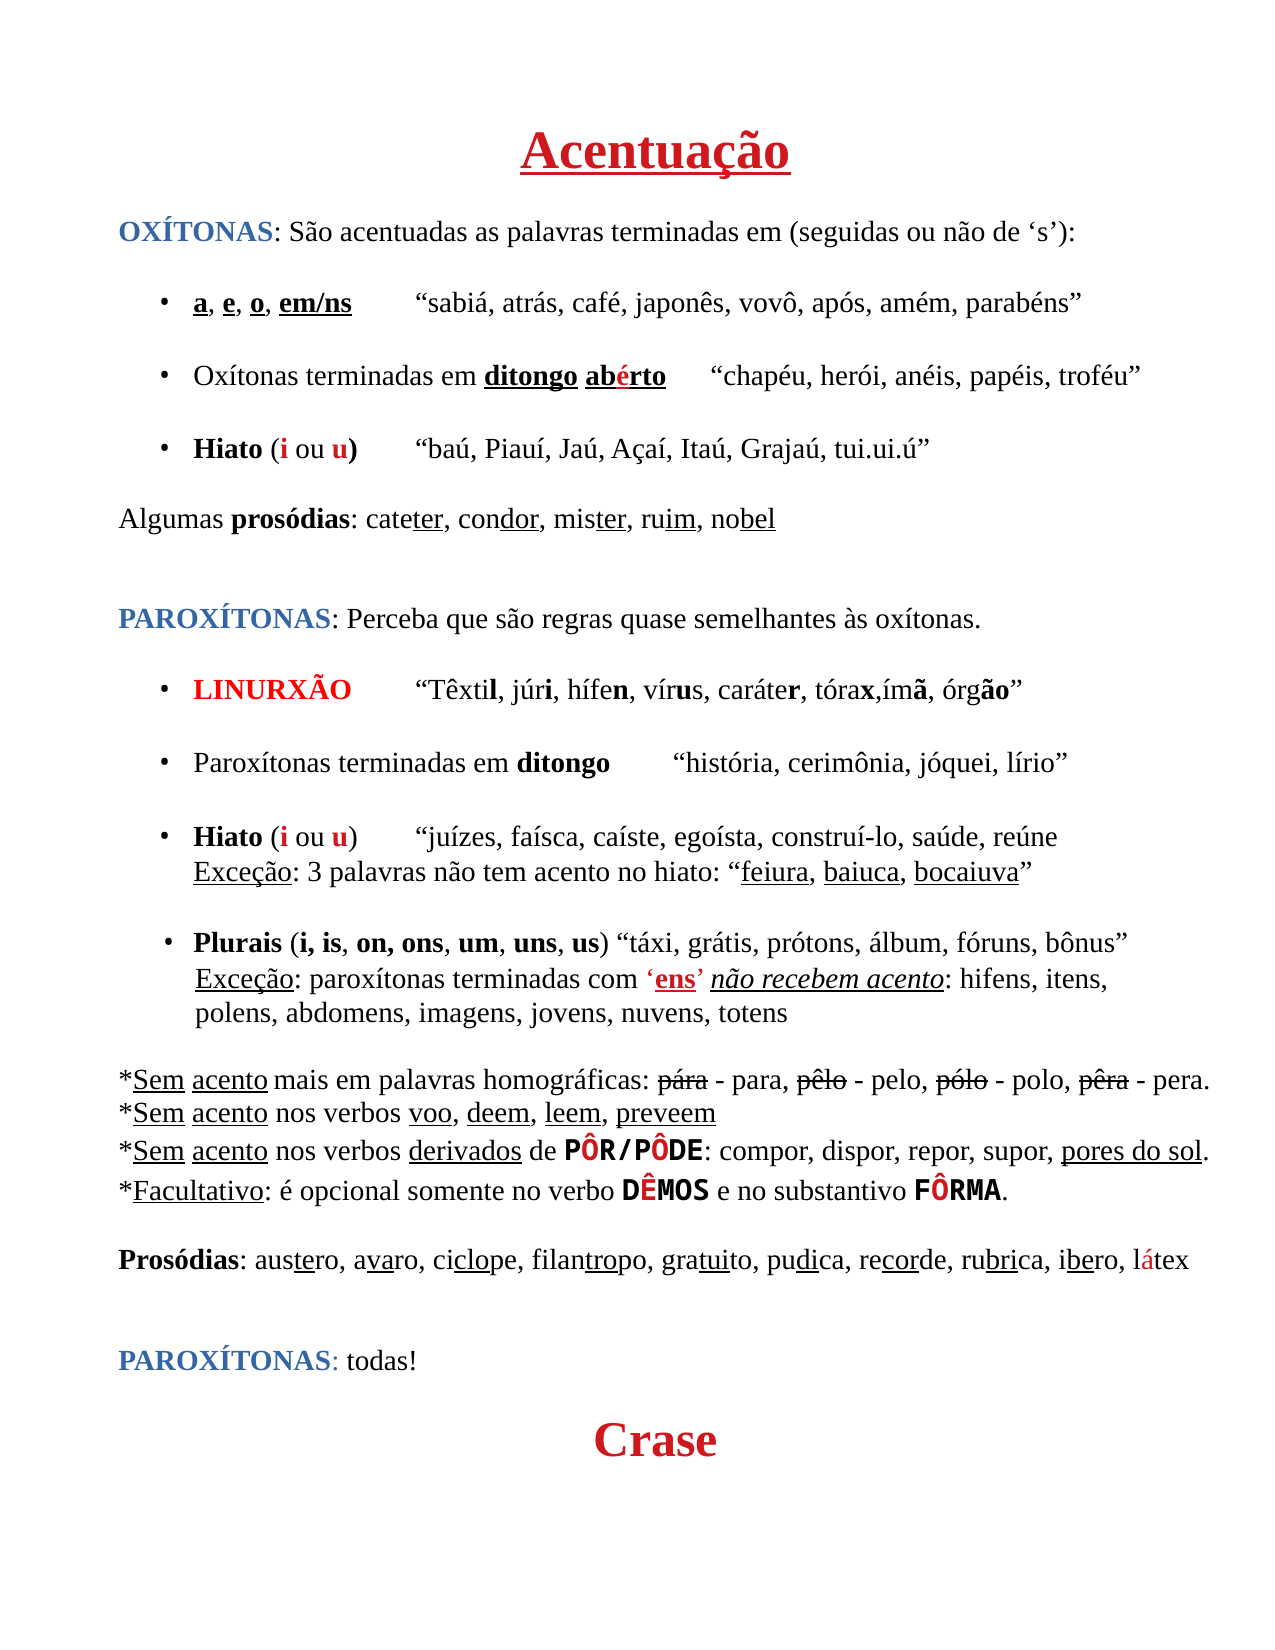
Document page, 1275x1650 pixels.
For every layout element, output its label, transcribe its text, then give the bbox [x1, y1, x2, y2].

list Oxítonas terminadas em ditongo abérto “chapéu, herói, anéis, papéis, troféu” [156, 354, 1193, 427]
list Paroxítonas terminadas em ditongo “história, cerimônia, jóquei, lírio” [156, 742, 1193, 815]
list Hiato (i ou u) “baú, Piauí, Jaú, Açaí, Itaú, Grajaú, tui.ui.ú” [156, 427, 1193, 467]
text Acentuação [118, 118, 1193, 180]
list a, e, o, em/ns “sabiá, atrás, café, japonês, vovô, após, amém, parabéns” [156, 281, 1193, 354]
text Algumas prosódias: cateter, condor, mister, ruim, nobel [118, 501, 1193, 534]
text PAROXÍTONAS: todas! [118, 1343, 1193, 1376]
list LINURXÃO “Têxtil, júri, hífen, vírus, caráter, tórax,ímã, órgão” [156, 668, 1193, 742]
text OXÍTONAS: São acentuadas as palavras terminadas em (seguidas ou não de ‘s’): [118, 214, 1193, 281]
text *Sem acento nos verbos voo, deem, leem, preveem [118, 1096, 1228, 1129]
text *Sem acento mais em palavras homográficas: pára - para, pêlo - pelo, pólo - polo, pêra - pera. [118, 1062, 1228, 1096]
text *Facultativo: é opcional somente no verbo DÊMOS e no substantivo FÔRMA. [118, 1169, 1228, 1208]
list Plurais (i, is, on, ons, um, uns, us) “táxi, grátis, prótons, álbum, fóruns, bônus” Exceção: paroxítonas terminadas com ‘ens’ não recebem acento: hifens, itens, polens, abdomens, imagens, jovens, nuvens, totens [159, 922, 1181, 1028]
text Crase [118, 1410, 1193, 1467]
list Hiato (i ou u) “juízes, faísca, caíste, egoísta, construí-lo, saúde, reúne Exceção: 3 palavras não tem acento no hiato: “feiura, baiuca, bocaiuva” [156, 815, 1193, 922]
text Prosódias: austero, avaro, ciclope, filantropo, gratuito, pudica, recorde, rubrica, ibero, látex [118, 1242, 1193, 1276]
text PAROXÍTONAS: Perceba que são regras quase semelhantes às oxítonas. [118, 601, 1193, 668]
text *Sem acento nos verbos derivados de PÔR/PÔDE: compor, dispor, repor, supor, pores do sol. [118, 1129, 1228, 1169]
